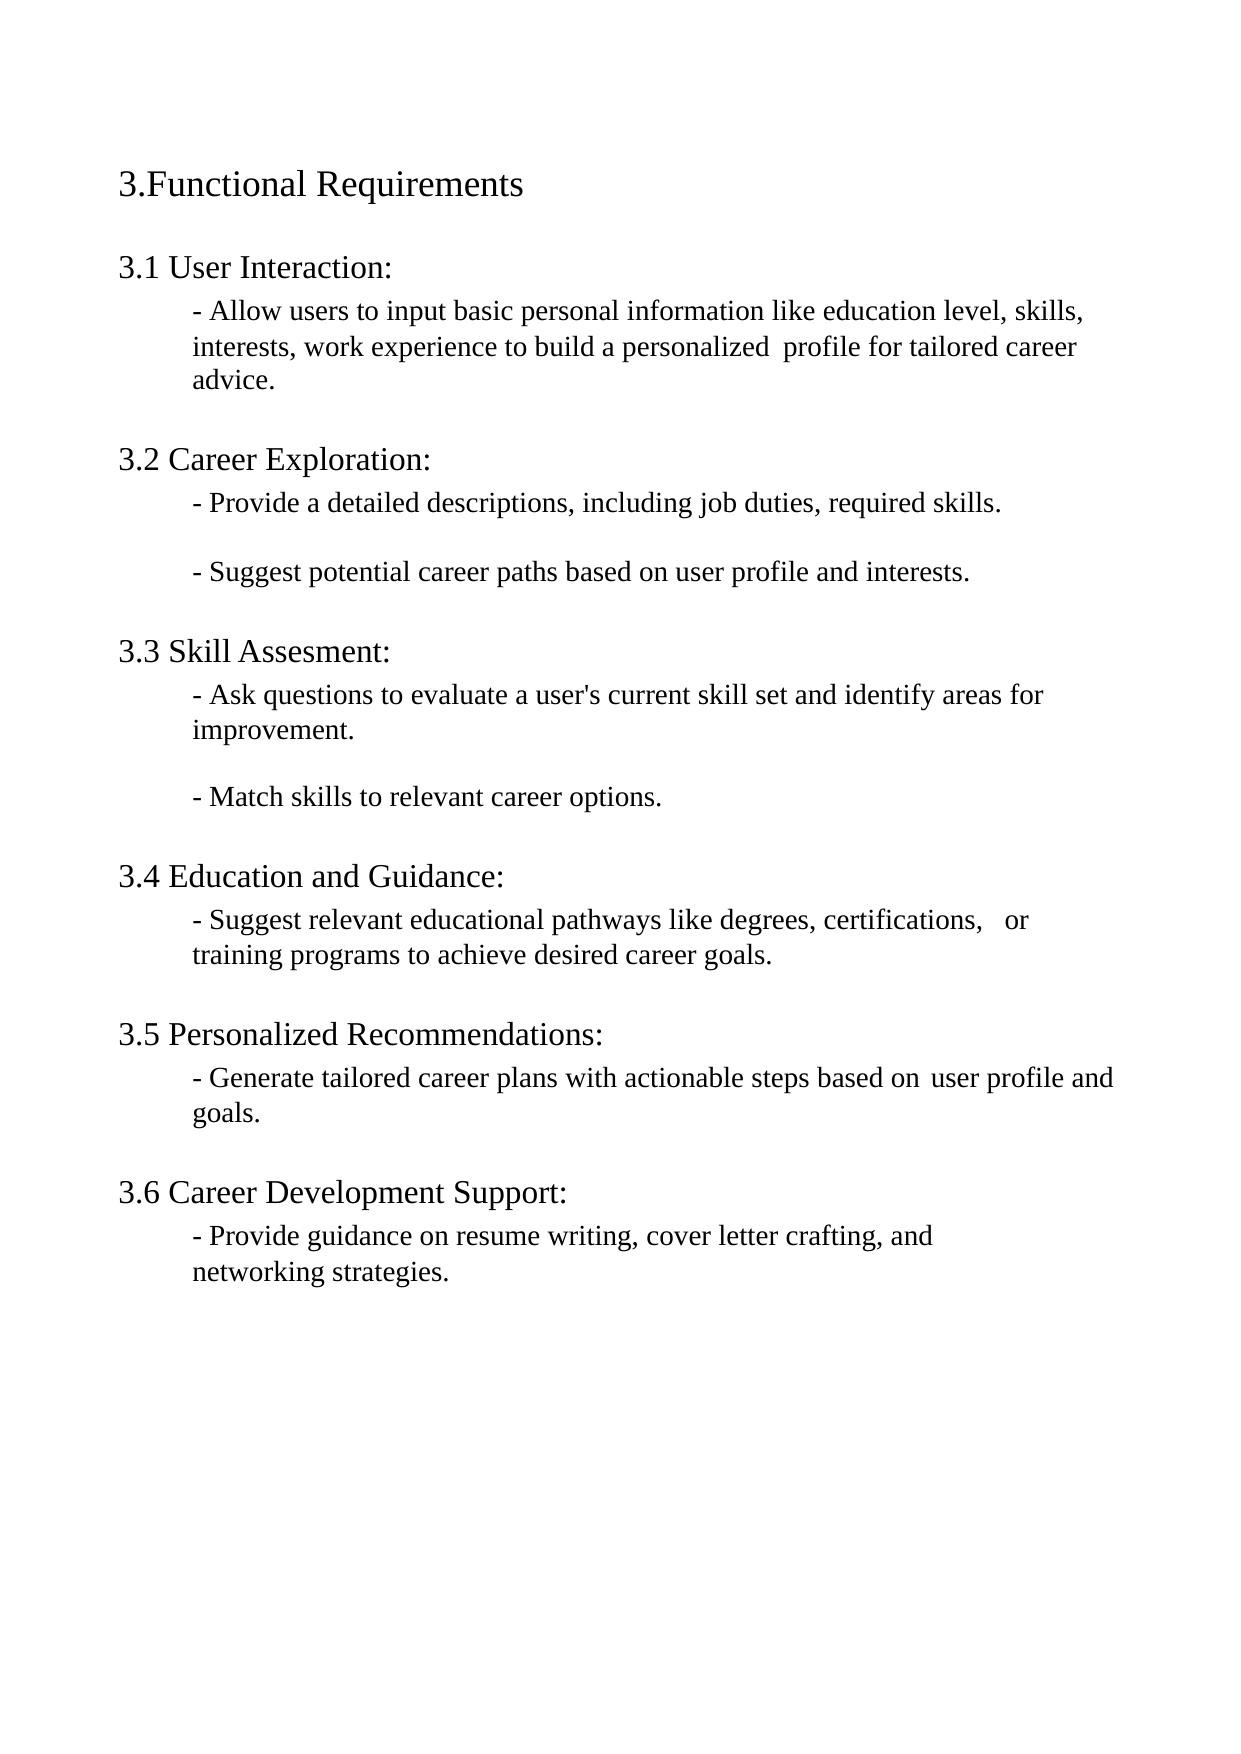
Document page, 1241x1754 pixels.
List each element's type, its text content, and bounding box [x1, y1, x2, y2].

text - Ask questions to evaluate a user's current skill set and identify areas for improvement. [118, 669, 1122, 746]
text 3.1 User Interaction: [118, 247, 1122, 286]
text - Generate tailored career plans with actionable steps based on user profile and goals. [118, 1052, 1122, 1129]
text 3.Functional Requirements [118, 161, 1122, 204]
text 3.4 Education and Guidance: [118, 856, 1122, 894]
text 3.3 Skill Assesment: [118, 631, 1122, 669]
text - Provide a detailed descriptions, including job duties, required skills. [118, 477, 1122, 521]
text - Match skills to relevant career options. [118, 779, 1122, 813]
text 3.5 Personalized Recommendations: [118, 1014, 1122, 1052]
text - Suggest relevant educational pathways like degrees, certifications, or training programs to achieve desired career goals. [118, 894, 1122, 971]
text - Suggest potential career paths based on user profile and interests. [118, 554, 1122, 588]
text - Provide guidance on resume writing, cover letter crafting, and networking strategies. [118, 1211, 1122, 1287]
text 3.6 Career Development Support: [118, 1172, 1122, 1211]
text - Allow users to input basic personal information like education level, skills, interests, work experience to build a personalized profile for tailored career advice. [118, 286, 1122, 396]
text 3.2 Career Exploration: [118, 439, 1122, 477]
